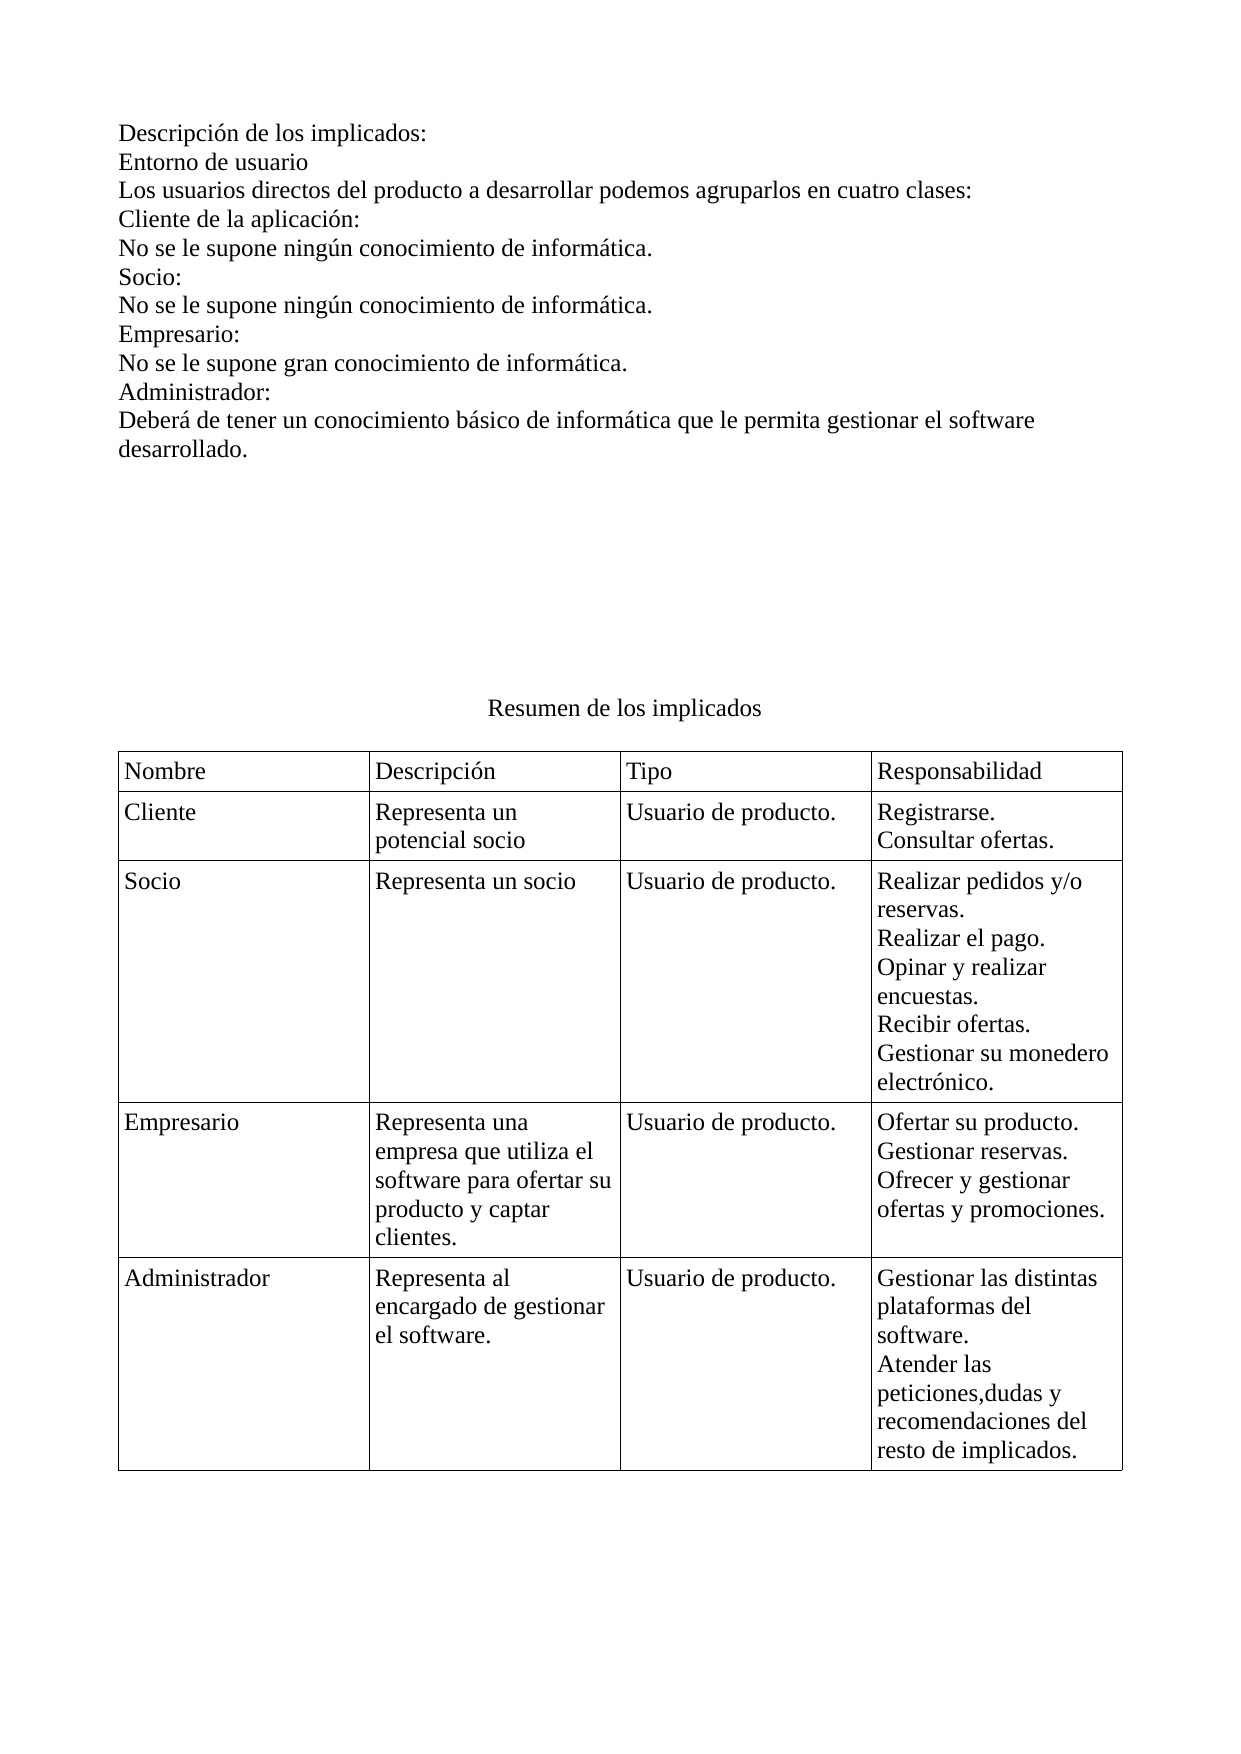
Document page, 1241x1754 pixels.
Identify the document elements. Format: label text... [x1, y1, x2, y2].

table_cell Realizar pedidos y/o reservas. Realizar el pago. Opinar y realizar encuestas. Recibir ofertas. Gestionar su monedero electrónico. [872, 861, 1122, 1102]
text No se le supone ningún conocimiento de informática. [118, 291, 1122, 319]
table_cell Registrarse. Consultar ofertas. [872, 792, 1122, 860]
table_cell Administrador [119, 1258, 369, 1470]
table_cell Representa al encargado de gestionar el software. [370, 1258, 620, 1470]
table_cell Gestionar las distintas plataformas del software. Atender las peticiones,dudas y recomendaciones del resto de implicados. [872, 1258, 1122, 1470]
table_header Tipo [621, 752, 871, 791]
text Entorno de usuario [118, 147, 1122, 176]
table_cell Cliente [119, 792, 369, 860]
text Deberá de tener un conocimiento básico de informática que le permita gestionar el software desarrollado. [118, 406, 1122, 463]
table_cell Usuario de producto. [621, 792, 871, 860]
table_cell Representa un potencial socio [370, 792, 620, 860]
table_header Responsabilidad [872, 752, 1122, 791]
table_cell Usuario de producto. [621, 861, 871, 1102]
text Descripción de los implicados: [118, 118, 1122, 147]
table_cell Usuario de producto. [621, 1103, 871, 1257]
table_cell Ofertar su producto. Gestionar reservas. Ofrecer y gestionar ofertas y promociones. [872, 1103, 1122, 1257]
text Los usuarios directos del producto a desarrollar podemos agruparlos en cuatro clases: [118, 176, 1122, 204]
table_header Descripción [370, 752, 620, 791]
text Cliente de la aplicación: [118, 204, 1122, 233]
table_header Nombre [119, 752, 369, 791]
table_cell Empresario [119, 1103, 369, 1257]
table_cell Representa una empresa que utiliza el software para ofertar su producto y captar clientes. [370, 1103, 620, 1257]
text Empresario: [118, 319, 1122, 348]
text Resumen de los implicados [118, 693, 1122, 722]
text No se le supone gran conocimiento de informática. [118, 348, 1122, 377]
table_cell Representa un socio [370, 861, 620, 1102]
table_cell Usuario de producto. [621, 1258, 871, 1470]
text Administrador: [118, 377, 1122, 406]
table_cell Socio [119, 861, 369, 1102]
text No se le supone ningún conocimiento de informática. [118, 233, 1122, 262]
text Socio: [118, 262, 1122, 291]
